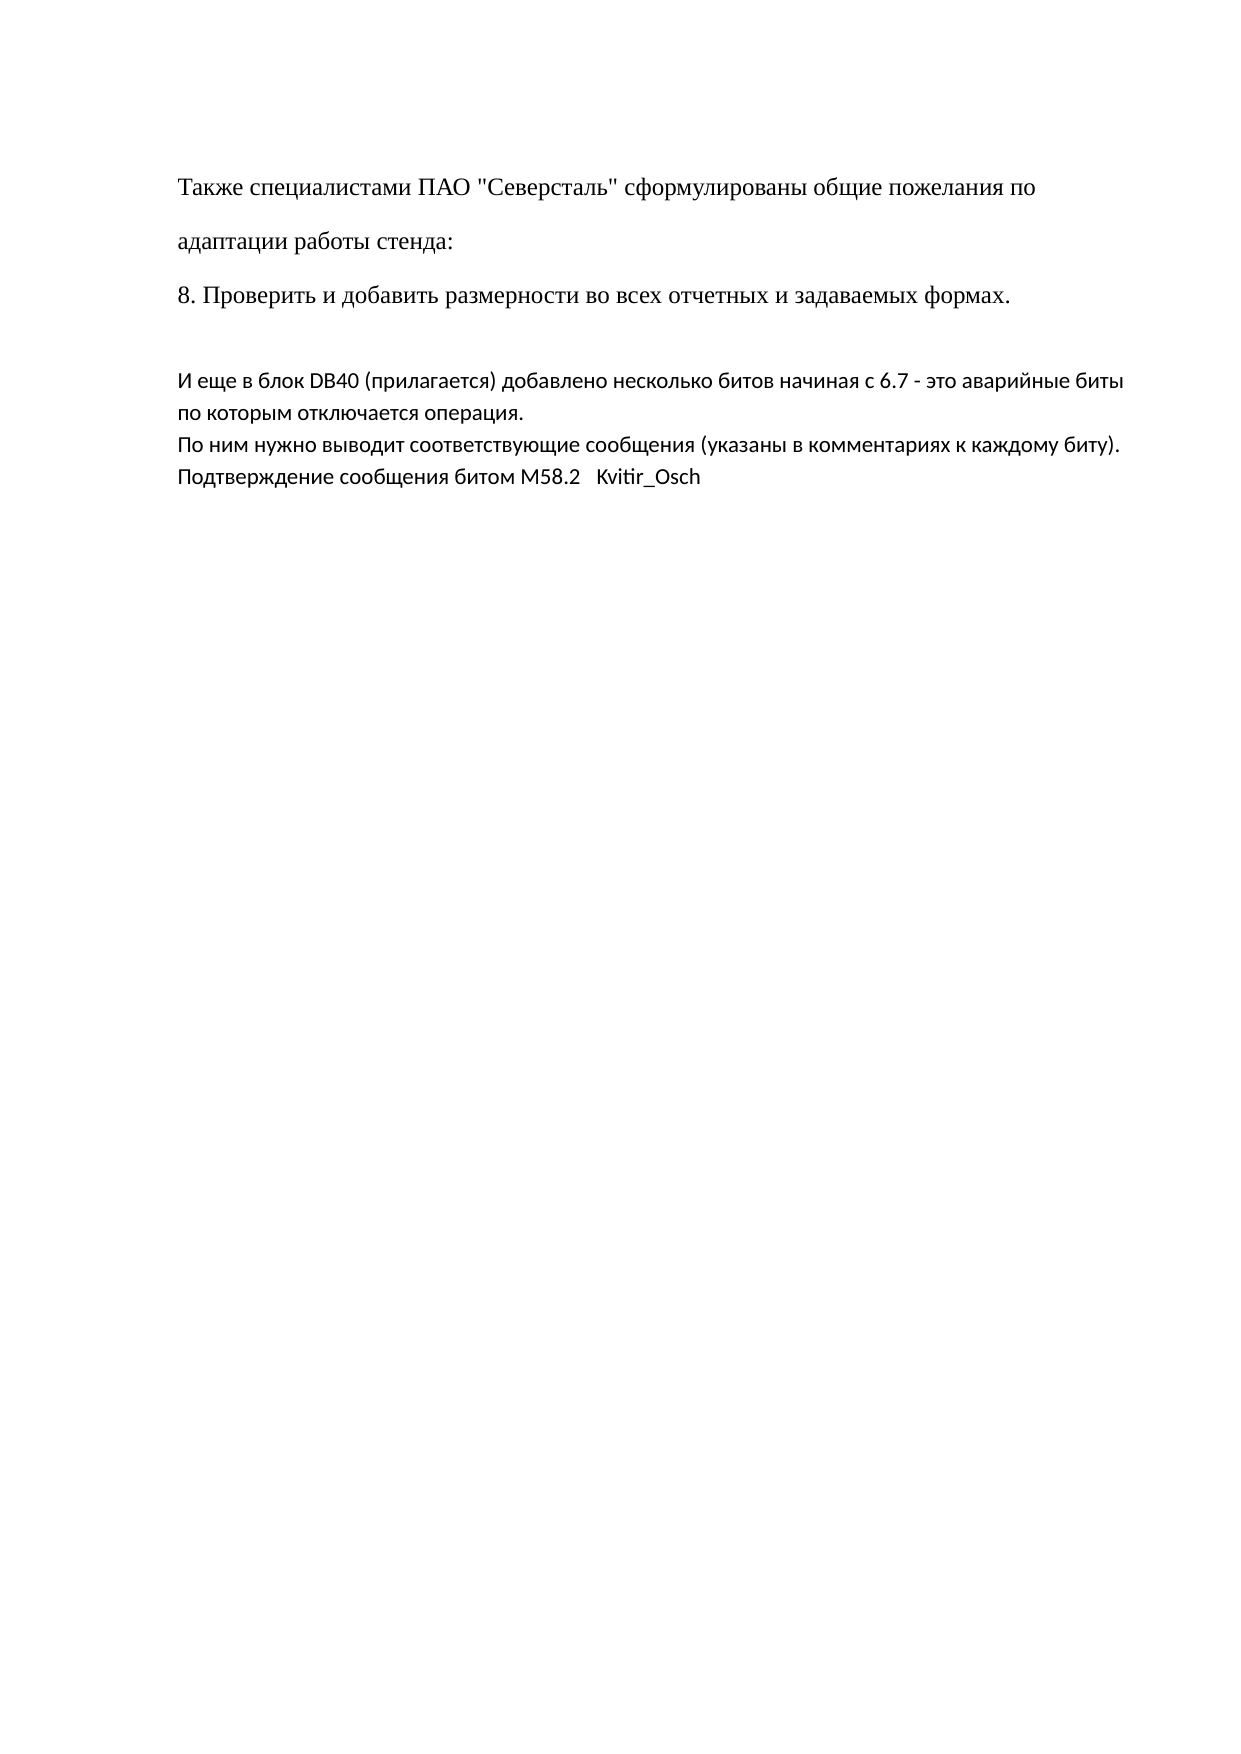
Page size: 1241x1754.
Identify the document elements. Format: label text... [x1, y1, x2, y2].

text И еще в блок DB40 (прилагается) добавлено несколько битов начиная с 6.7 - это аварийные биты по которым отключается операция. По ним нужно выводит соответствующие сообщения (указаны в комментариях к каждому биту). Подтверждение сообщения битом М58.2 Kvitir_Osch [177, 333, 1152, 490]
text адаптации работы стенда: [177, 226, 1152, 254]
text 8. Проверить и добавить размерности во всех отчетных и задаваемых формах. [177, 280, 1152, 308]
text Также специалистами ПАО "Северсталь" сформулированы общие пожелания по [177, 172, 1152, 201]
